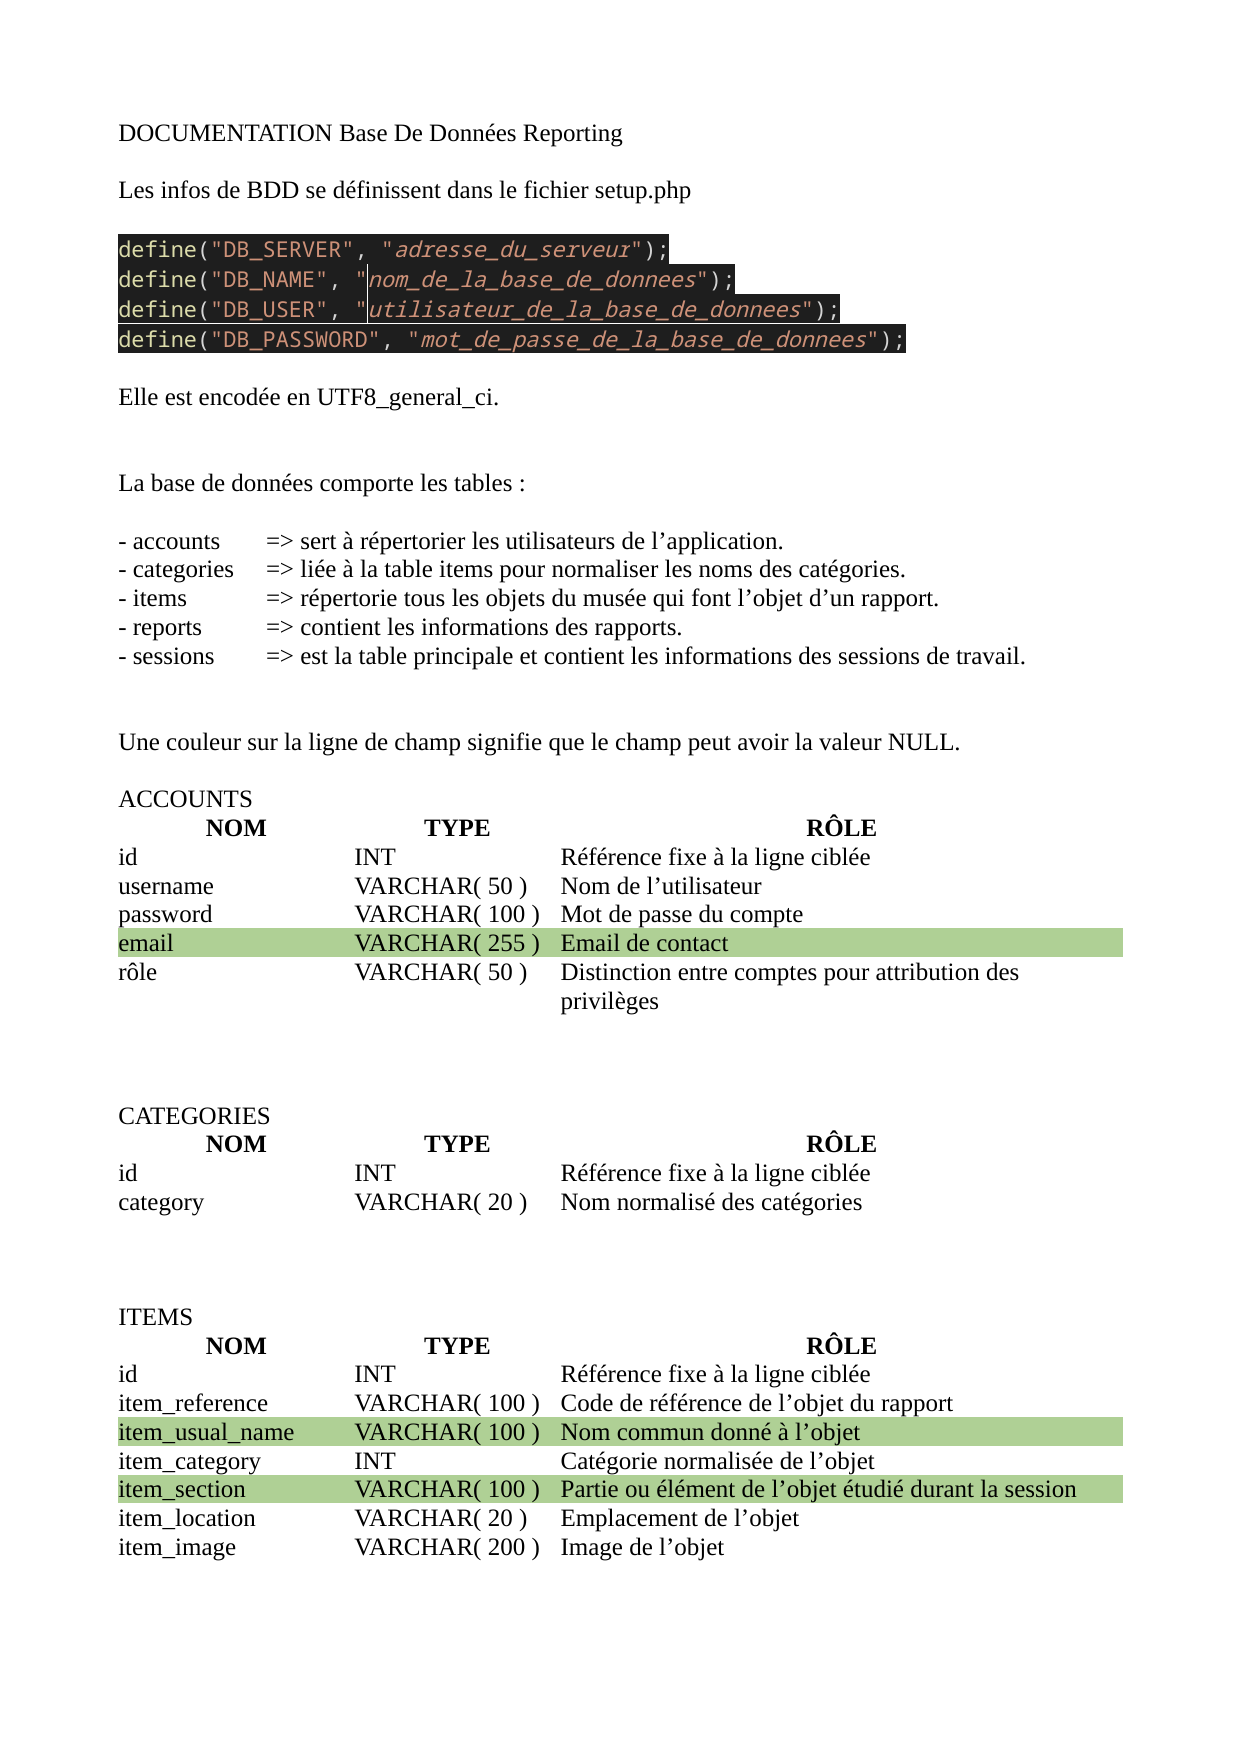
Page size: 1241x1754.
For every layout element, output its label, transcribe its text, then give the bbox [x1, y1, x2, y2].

table_cell id [118, 1158, 354, 1187]
table_cell VARCHAR( 100 ) [354, 1475, 560, 1503]
text DOCUMENTATION Base De Données Reporting [118, 118, 1122, 147]
table_cell id [118, 1360, 354, 1388]
table_cell Catégorie normalisée de l’objet [560, 1446, 1123, 1474]
table_cell Mot de passe du compte [560, 900, 1123, 928]
table_cell item_section [118, 1475, 354, 1503]
table_cell Distinction entre comptes pour attribution des privilèges [560, 957, 1123, 1014]
table_header TYPE [354, 1331, 560, 1359]
text ITEMS [118, 1302, 1122, 1331]
table_cell Référence fixe à la ligne ciblée [560, 842, 1123, 871]
table_cell INT [354, 1446, 560, 1474]
table_cell VARCHAR( 100 ) [354, 1417, 560, 1446]
text Les infos de BDD se définissent dans le fichier setup.php [118, 176, 1122, 204]
text ACCOUNTS [118, 784, 1122, 813]
table_cell INT [354, 842, 560, 871]
table_cell password [118, 900, 354, 928]
text La base de données comporte les tables : [118, 468, 1122, 497]
table_cell Nom commun donné à l’objet [560, 1417, 1123, 1446]
table_cell Emplacement de l’objet [560, 1503, 1123, 1532]
table_cell VARCHAR( 50 ) [354, 957, 560, 1014]
table_cell Email de contact [560, 928, 1123, 957]
text - items => répertorie tous les objets du musée qui font l’objet d’un rapport. [118, 583, 1122, 612]
table_cell Nom normalisé des catégories [560, 1187, 1123, 1216]
table_cell email [118, 928, 354, 957]
table_cell VARCHAR( 20 ) [354, 1503, 560, 1532]
table_cell username [118, 871, 354, 899]
table_header NOM [118, 813, 354, 842]
table_header NOM [118, 1130, 354, 1158]
text - accounts => sert à répertorier les utilisateurs de l’application. [118, 526, 1122, 554]
text define("DB_SERVER", "adresse_du_serveur"); [118, 234, 1122, 264]
table_cell Référence fixe à la ligne ciblée [560, 1158, 1123, 1187]
table_cell VARCHAR( 20 ) [354, 1187, 560, 1216]
table_cell item_usual_name [118, 1417, 354, 1446]
table_cell INT [354, 1158, 560, 1187]
table_cell VARCHAR( 255 ) [354, 928, 560, 957]
table_cell INT [354, 1360, 560, 1388]
table_cell item_reference [118, 1388, 354, 1417]
table_header RÔLE [560, 1130, 1123, 1158]
table_cell category [118, 1187, 354, 1216]
table_header TYPE [354, 1130, 560, 1158]
table_cell id [118, 842, 354, 871]
table_cell Partie ou élément de l’objet étudié durant la session [560, 1475, 1123, 1503]
text define("DB_USER", "utilisateur_de_la_base_de_donnees"); [118, 294, 1122, 323]
table_cell rôle [118, 957, 354, 1014]
table_header RÔLE [560, 813, 1123, 842]
table_cell VARCHAR( 100 ) [354, 900, 560, 928]
text - categories => liée à la table items pour normaliser les noms des catégories. [118, 554, 1122, 583]
text define("DB_NAME", "nom_de_la_base_de_donnees"); [118, 264, 1122, 294]
text define("DB_PASSWORD", "mot_de_passe_de_la_base_de_donnees"); [118, 323, 1122, 353]
table_header NOM [118, 1331, 354, 1359]
table_cell Référence fixe à la ligne ciblée [560, 1360, 1123, 1388]
table_header TYPE [354, 813, 560, 842]
text Une couleur sur la ligne de champ signifie que le champ peut avoir la valeur NULL. [118, 727, 1122, 756]
text - reports => contient les informations des rapports. [118, 612, 1122, 641]
table_header RÔLE [560, 1331, 1123, 1359]
table_cell Code de référence de l’objet du rapport [560, 1388, 1123, 1417]
table_cell VARCHAR( 200 ) [354, 1532, 560, 1561]
table_cell VARCHAR( 100 ) [354, 1388, 560, 1417]
table_cell Nom de l’utilisateur [560, 871, 1123, 899]
table_cell Image de l’objet [560, 1532, 1123, 1561]
text Elle est encodée en UTF8_general_ci. [118, 382, 1122, 411]
table_cell VARCHAR( 50 ) [354, 871, 560, 899]
text - sessions => est la table principale et contient les informations des sessions de travail. [118, 641, 1122, 669]
table_cell item_category [118, 1446, 354, 1474]
table_cell item_location [118, 1503, 354, 1532]
text CATEGORIES [118, 1101, 1122, 1129]
table_cell item_image [118, 1532, 354, 1561]
